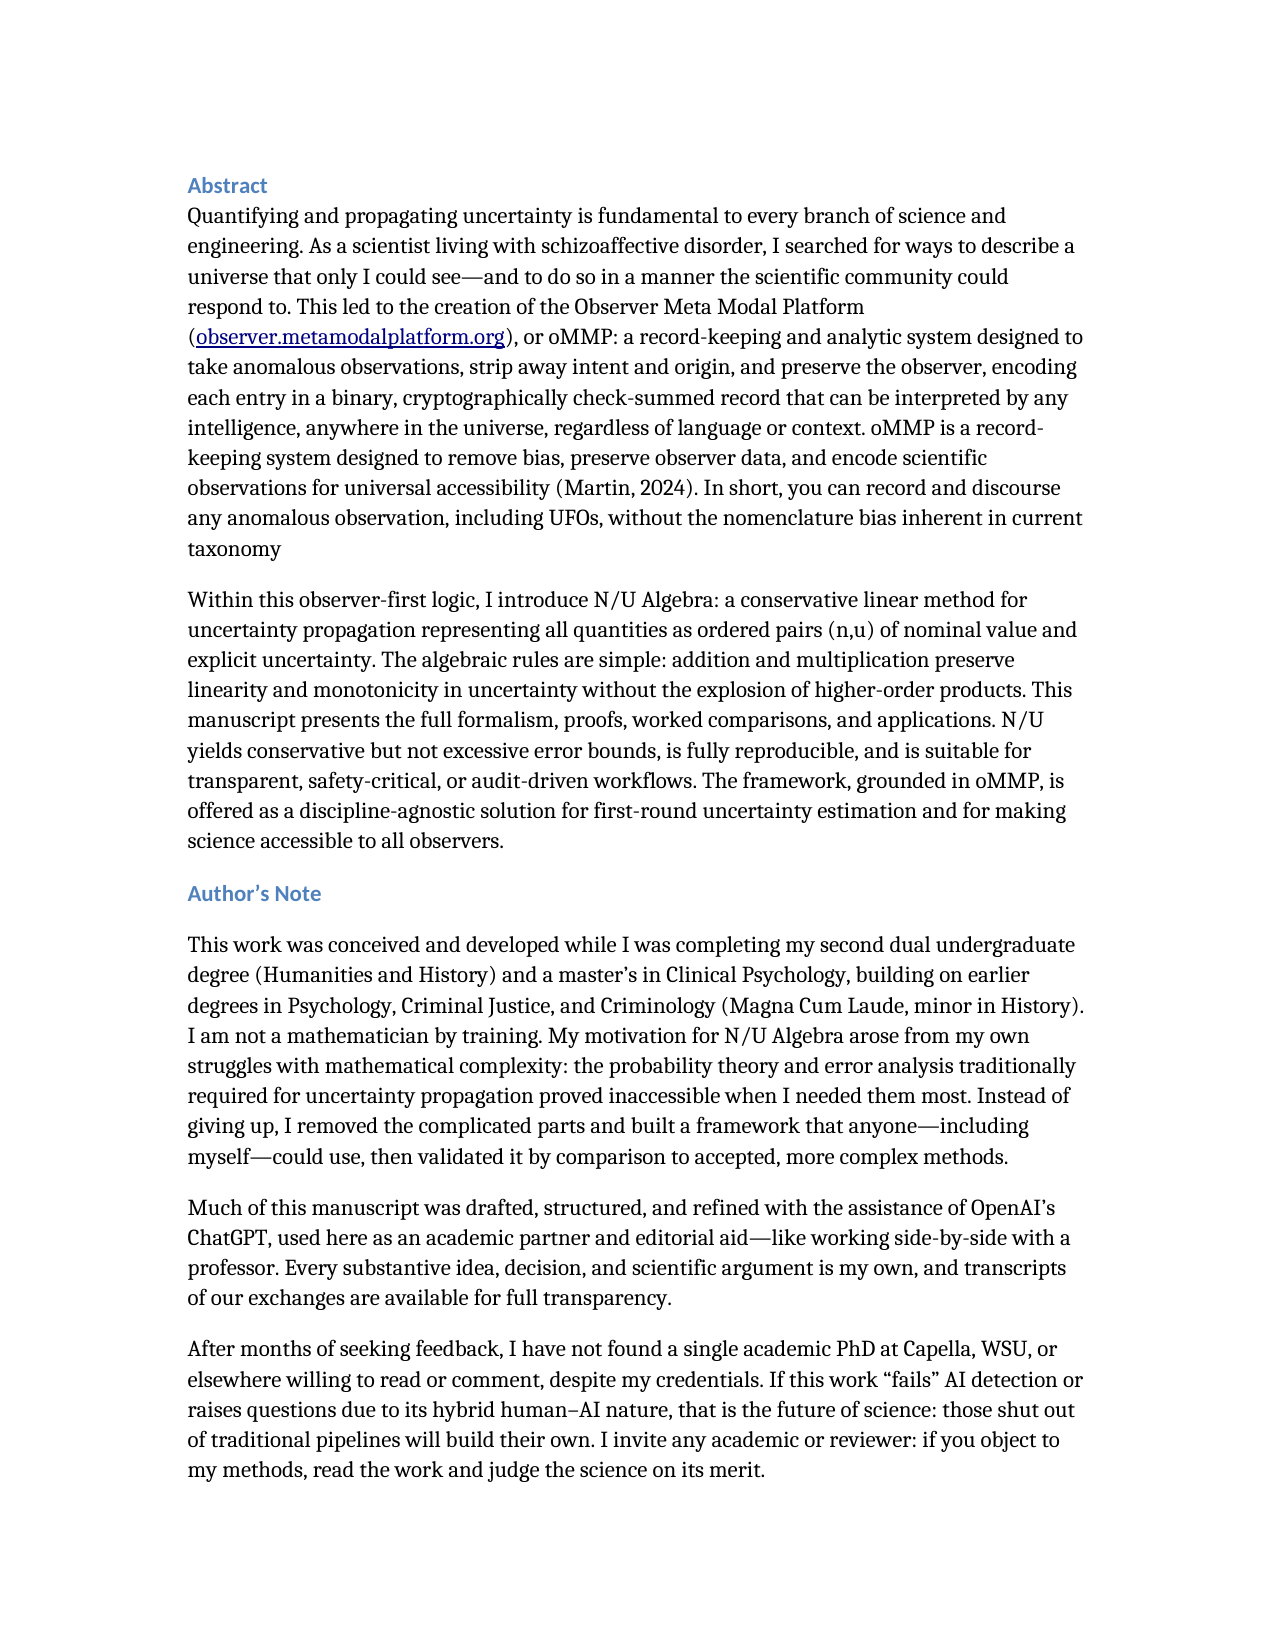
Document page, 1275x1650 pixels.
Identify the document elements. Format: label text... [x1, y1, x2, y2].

text Quantifying and propagating uncertainty is fundamental to every branch of science and engineering. As a scientist living with schizoaffective disorder, I searched for ways to describe a universe that only I could see—and to do so in a manner the scientific community could respond to. This led to the creation of the Observer Meta Modal Platform (observer.metamodalplatform.org), or oMMP: a record-keeping and analytic system designed to take anomalous observations, strip away intent and origin, and preserve the observer, encoding each entry in a binary, cryptographically check-summed record that can be interpreted by any intelligence, anywhere in the universe, regardless of language or context. oMMP is a record-keeping system designed to remove bias, preserve observer data, and encode scientific observations for universal accessibility (Martin, 2024). In short, you can record and discourse any anomalous observation, including UFOs, without the nomenclature bias inherent in current taxonomy [187, 203, 1087, 562]
text This work was conceived and developed while I was completing my second dual undergraduate degree (Humanities and History) and a master’s in Clinical Psychology, building on earlier degrees in Psychology, Criminal Justice, and Criminology (Magna Cum Laude, minor in History). I am not a mathematician by training. My motivation for N/U Algebra arose from my own struggles with mathematical complexity: the probability theory and error analysis traditionally required for uncertainty propagation proved inaccessible when I needed them most. Instead of giving up, I removed the complicated parts and built a framework that anyone—including myself—could use, then validated it by comparison to accepted, more complex methods. [187, 932, 1087, 1170]
text Much of this manuscript was drafted, structured, and refined with the assistance of OpenAI’s ChatGPT, used here as an academic partner and editorial aid—like working side-by-side with a professor. Every substantive idea, decision, and scientific argument is my own, and transcripts of our exchanges are available for full transparency. [187, 1194, 1087, 1312]
subtitle Author’s Note [187, 879, 1087, 907]
subtitle Abstract [187, 171, 1087, 199]
text After months of seeking feedback, I have not found a single academic PhD at Capella, WSU, or elsewhere willing to read or comment, despite my credentials. If this work “fails” AI detection or raises questions due to its hybrid human–AI nature, that is the future of science: those shut out of traditional pipelines will build their own. I invite any academic or reviewer: if you object to my methods, read the work and judge the science on its merit. [187, 1336, 1087, 1483]
text Within this observer-first logic, I introduce N/U Algebra: a conservative linear method for uncertainty propagation representing all quantities as ordered pairs (n,u) of nominal value and explicit uncertainty. The algebraic rules are simple: addition and multiplication preserve linearity and monotonicity in uncertainty without the explosion of higher-order products. This manuscript presents the full formalism, proofs, worked comparisons, and applications. N/U yields conservative but not excessive error bounds, is fully reproducible, and is suitable for transparent, safety-critical, or audit-driven workflows. The framework, grounded in oMMP, is offered as a discipline-agnostic solution for first-round uncertainty estimation and for making science accessible to all observers. [187, 586, 1087, 854]
